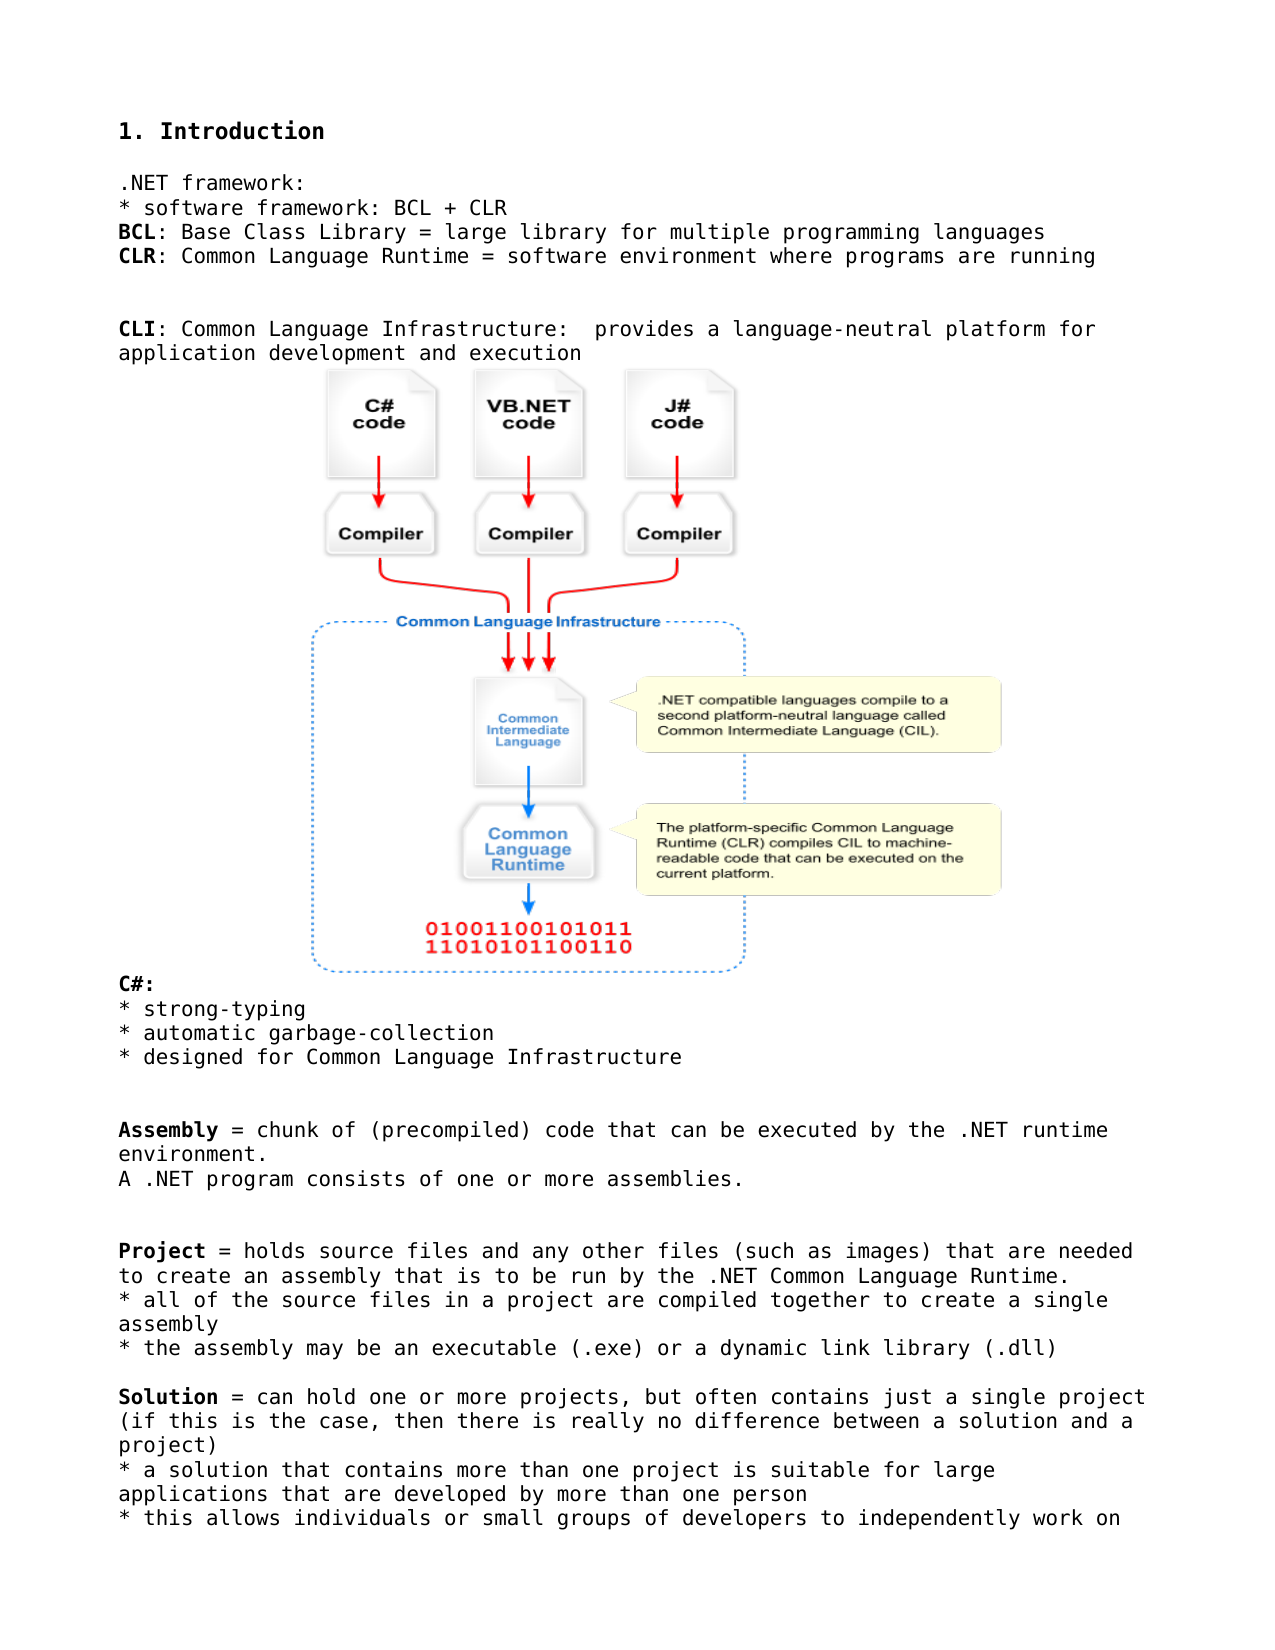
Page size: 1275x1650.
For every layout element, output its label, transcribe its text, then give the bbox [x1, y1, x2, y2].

text Solution = can hold one or more projects, but often contains just a single project (if this is the case, then there is really no difference between a solution and a project) [118, 1385, 1157, 1458]
text * the assembly may be an executable (.exe) or a dynamic link library (.dll) [118, 1336, 1157, 1361]
text .NET framework: [118, 171, 1157, 196]
text BCL: Base Class Library = large library for multiple programming languages [118, 220, 1157, 244]
text * automatic garbage-collection [118, 1021, 1157, 1045]
text * software framework: BCL + CLR [118, 196, 1157, 220]
text A .NET program consists of one or more assemblies. [118, 1167, 1157, 1191]
text * all of the source files in a project are compiled together to create a single assembly [118, 1288, 1157, 1336]
text * strong-typing [118, 997, 1157, 1021]
text C#: [118, 972, 1157, 997]
text 1. Introduction [118, 118, 1157, 145]
text Project = holds source files and any other files (such as images) that are needed to create an assembly that is to be run by the .NET Common Language Runtime. [118, 1239, 1157, 1288]
text * a solution that contains more than one project is suitable for large applications that are developed by more than one person [118, 1458, 1157, 1506]
text Assembly = chunk of (precompiled) code that can be executed by the .NET runtime environment. [118, 1118, 1157, 1167]
text CLI: Common Language Infrastructure: provides a language-neutral platform for application development and execution [118, 317, 1157, 366]
text * designed for Common Language Infrastructure [118, 1045, 1157, 1069]
text CLR: Common Language Runtime = software environment where programs are running [118, 244, 1157, 268]
picture [307, 365, 1008, 977]
text * this allows individuals or small groups of developers to independently work on [118, 1506, 1157, 1531]
